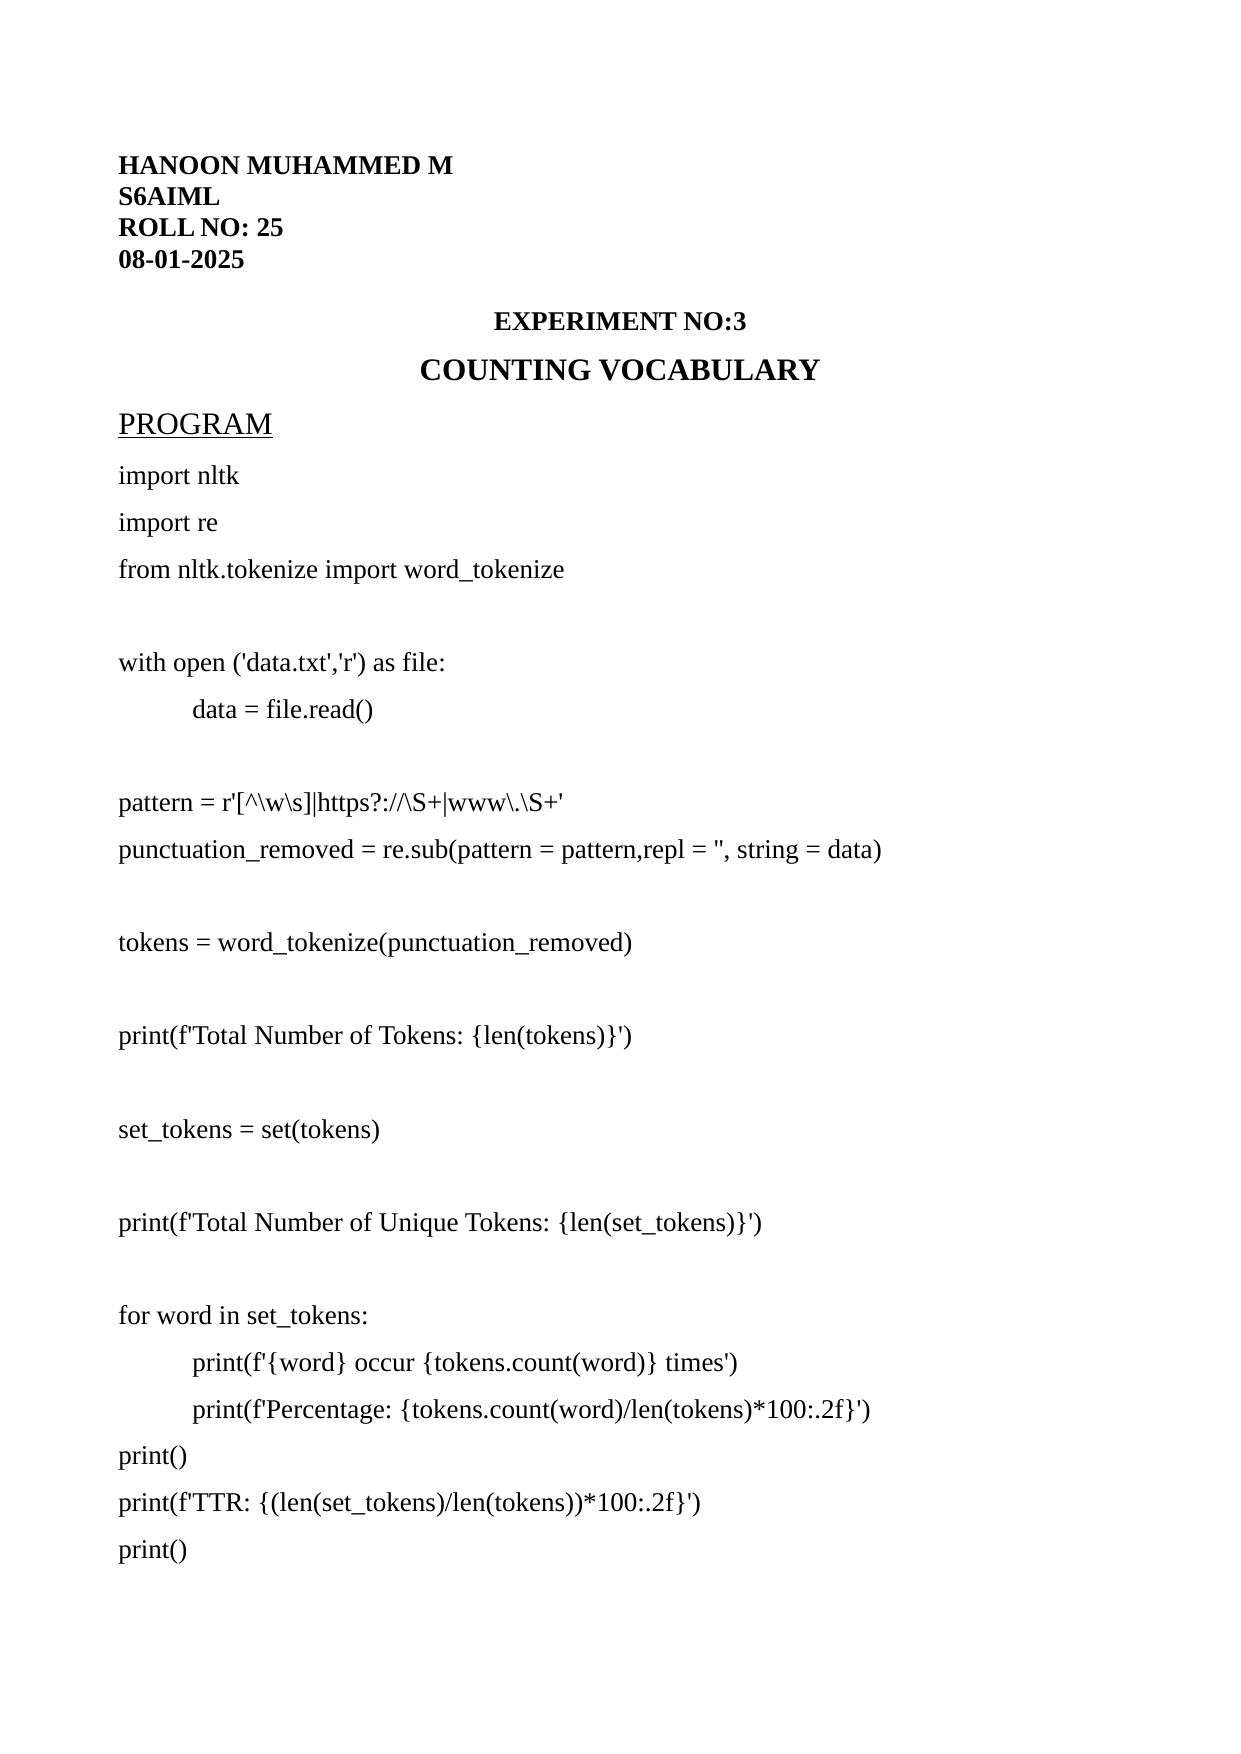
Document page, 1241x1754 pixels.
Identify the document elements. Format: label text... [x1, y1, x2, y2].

text set_tokens = set(tokens) [118, 1113, 1122, 1144]
text import re [118, 506, 1122, 537]
text for word in set_tokens: [118, 1299, 1122, 1331]
text print() [118, 1439, 1122, 1471]
text print(f'Percentage: {tokens.count(word)/len(tokens)*100:.2f}') [118, 1393, 1122, 1424]
text punctuation_removed = re.sub(pattern = pattern,repl = '', string = data) [118, 833, 1122, 864]
text S6AIML [118, 180, 1122, 212]
text print() [118, 1533, 1122, 1564]
text import nltk [118, 459, 1122, 491]
text ROLL NO: 25 [118, 212, 1122, 243]
text EXPERIMENT NO:3 [118, 305, 1122, 336]
text print(f'Total Number of Tokens: {len(tokens)}') [118, 1019, 1122, 1051]
text HANOON MUHAMMED M [118, 149, 1122, 180]
text from nltk.tokenize import word_tokenize [118, 553, 1122, 584]
text print(f'Total Number of Unique Tokens: {len(set_tokens)}') [118, 1206, 1122, 1237]
text data = file.read() [118, 693, 1122, 724]
text COUNTING VOCABULARY [118, 352, 1122, 388]
text pattern = r'[^\w\s]|https?://\S+|www\.\S+' [118, 786, 1122, 817]
text print(f'TTR: {(len(set_tokens)/len(tokens))*100:.2f}') [118, 1486, 1122, 1517]
text PROGRAM [118, 406, 1122, 441]
text print(f'{word} occur {tokens.count(word)} times') [118, 1346, 1122, 1377]
text 08-01-2025 [118, 243, 1122, 274]
text tokens = word_tokenize(punctuation_removed) [118, 926, 1122, 957]
text with open ('data.txt','r') as file: [118, 646, 1122, 677]
